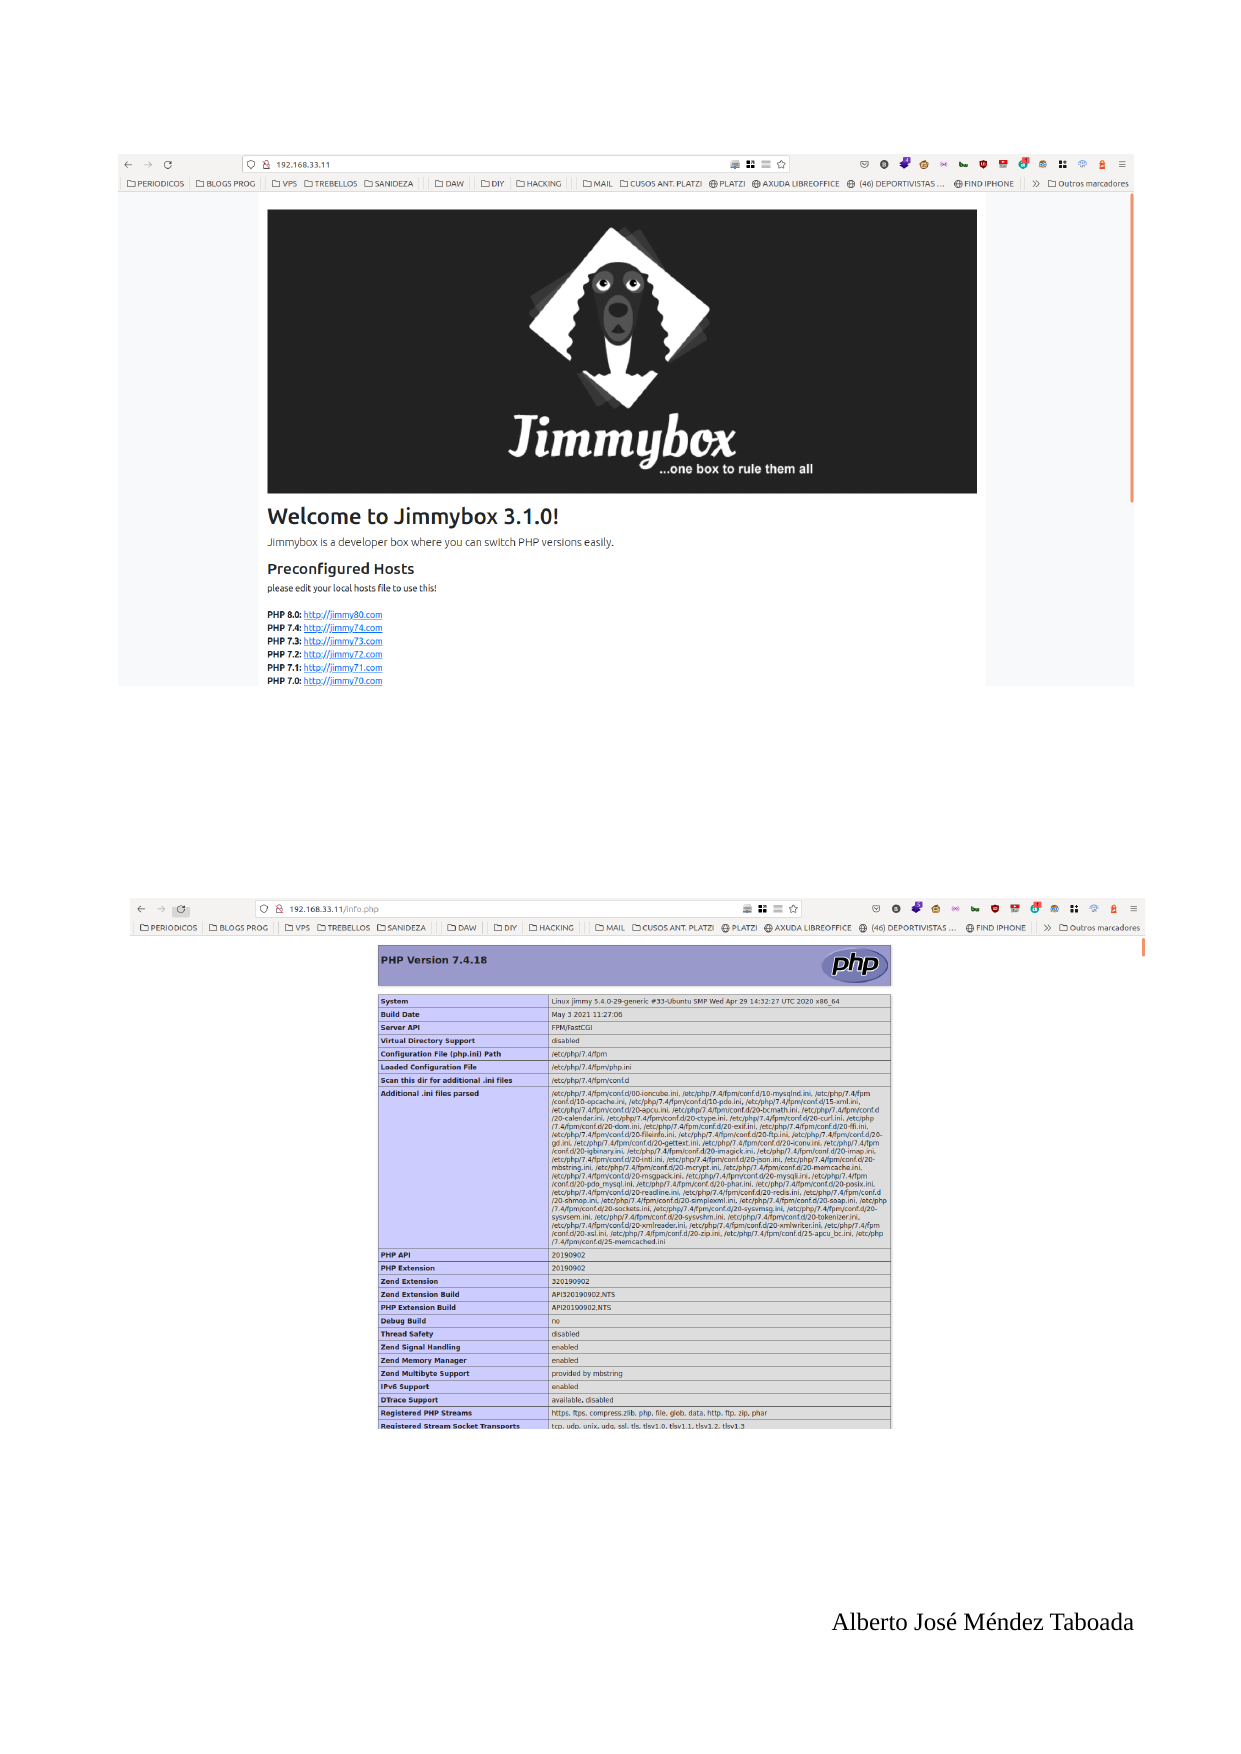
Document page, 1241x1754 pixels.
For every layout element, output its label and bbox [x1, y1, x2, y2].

picture [129, 898, 1146, 1429]
picture [118, 154, 1134, 686]
